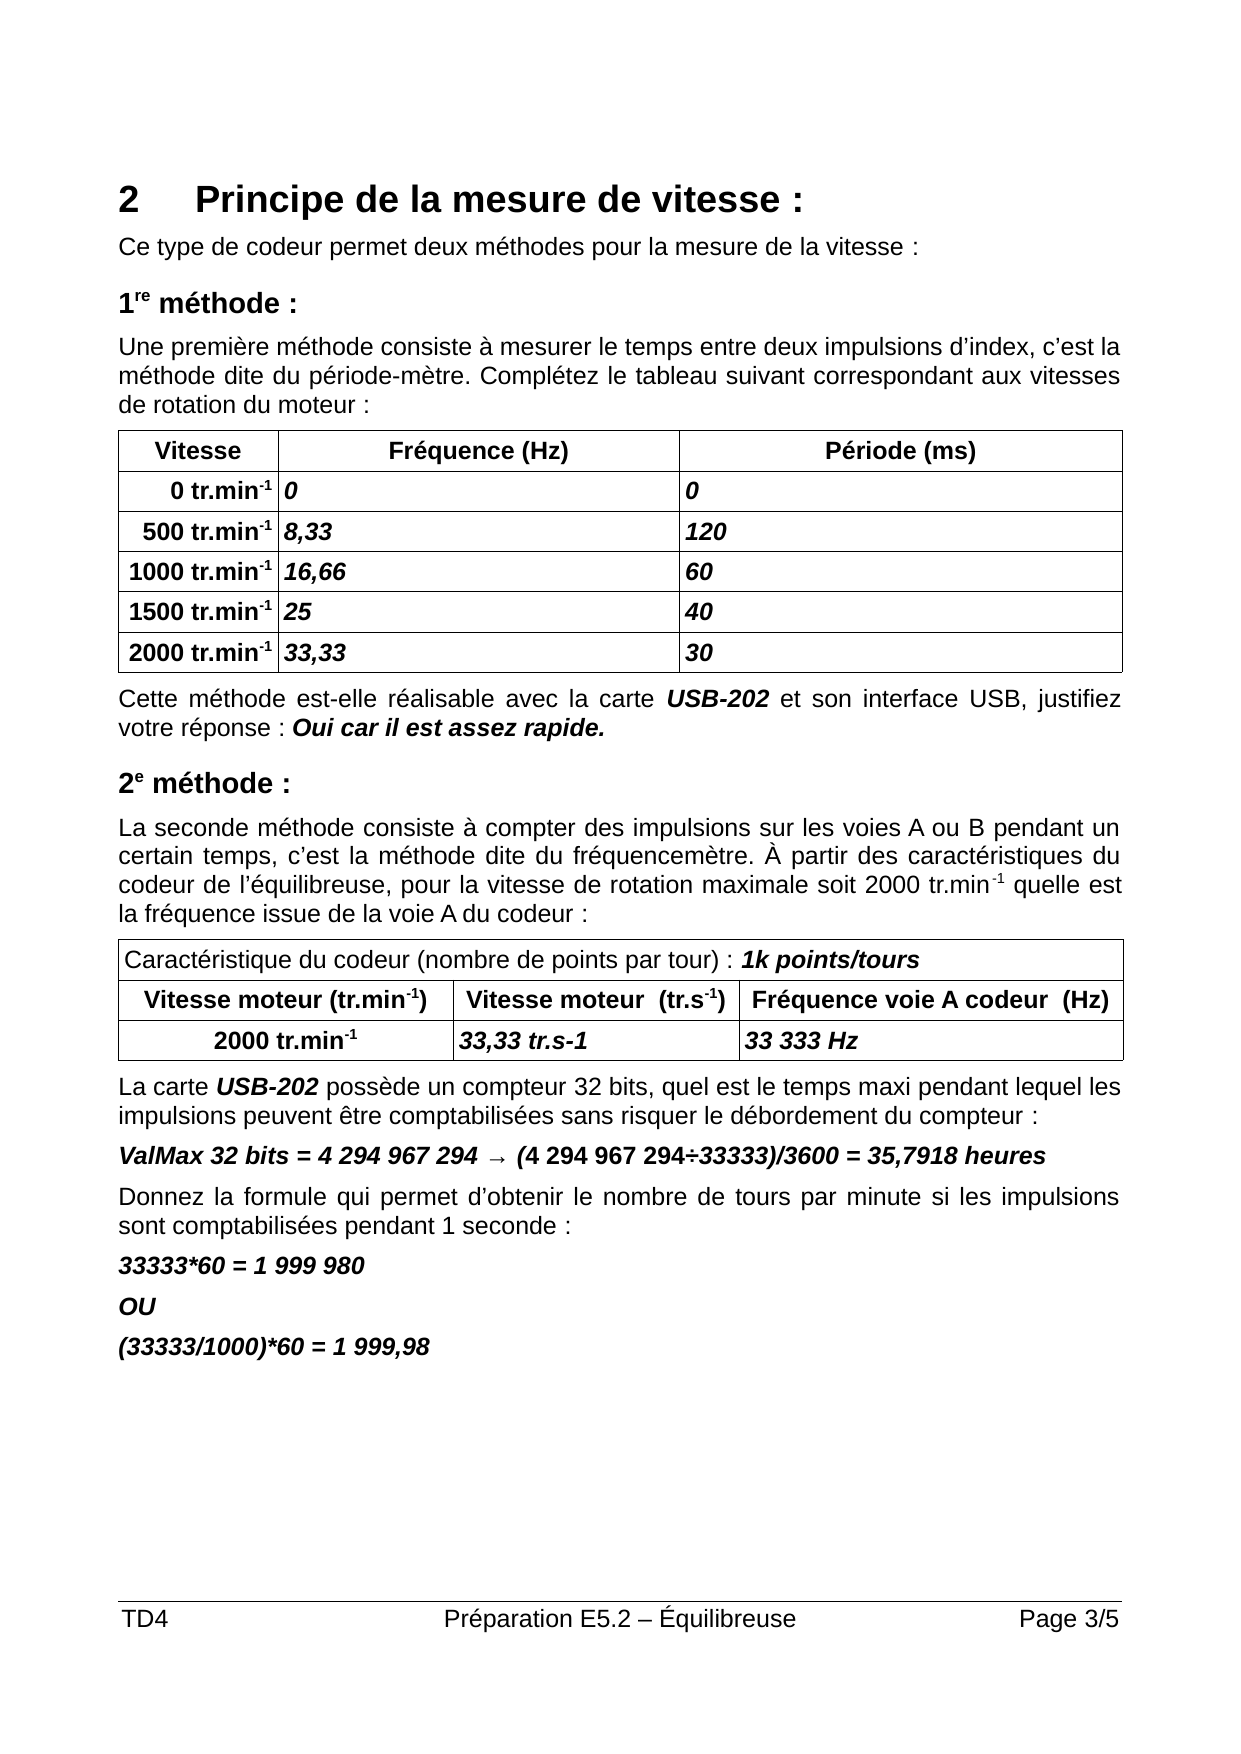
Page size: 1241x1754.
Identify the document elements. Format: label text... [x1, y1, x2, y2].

table_cell 0 tr.min-1 [119, 472, 278, 511]
text OU [118, 1292, 1122, 1320]
table_header Fréquence (Hz) [279, 431, 679, 471]
table_header Vitesse [119, 431, 278, 471]
subtitle 2e méthode : [118, 766, 1122, 800]
table_cell 33,33 [279, 633, 679, 672]
table_cell 33,33 tr.s-1 [454, 1021, 739, 1060]
table_cell 0 [279, 472, 679, 511]
table_cell Fréquence voie A codeur (Hz) [740, 981, 1123, 1020]
text (33333/1000)*60 = 1 999,98 [118, 1332, 1122, 1361]
table_cell 2000 tr.min-1 [119, 633, 278, 672]
table_cell 500 tr.min-1 [119, 512, 278, 551]
text 33333*60 = 1 999 980 [118, 1251, 1122, 1280]
subtitle Principe de la mesure de vitesse : [118, 176, 1122, 220]
text Ce type de codeur permet deux méthodes pour la mesure de la vitesse : [118, 232, 1122, 261]
text ValMax 32 bits = 4 294 967 294 → (4 294 967 294÷33333)/3600 = 35,7918 heures [118, 1141, 1122, 1170]
table_cell 33 333 Hz [740, 1021, 1123, 1060]
table_cell 25 [279, 592, 679, 632]
table_header Période (ms) [680, 431, 1122, 471]
table_cell Vitesse moteur (tr.min-1) [119, 981, 453, 1020]
table_header Caractéristique du codeur (nombre de points par tour) : 1k points/tours [119, 940, 1123, 979]
table_cell 2000 tr.min-1 [119, 1021, 453, 1060]
text La carte USB-202 possède un compteur 32 bits, quel est le temps maxi pendant lequel les impulsions peuvent être comptabilisées sans risquer le débordement du compteur : [118, 1072, 1122, 1129]
text La seconde méthode consiste à compter des impulsions sur les voies A ou B pendant un certain temps, c’est la méthode dite du fréquencemètre. À partir des caractéristiques du codeur de l’équilibreuse, pour la vitesse de rotation maximale soit 2000 tr.min-1 quelle est la fréquence issue de la voie A du codeur : [118, 812, 1122, 927]
table_cell 1000 tr.min-1 [119, 552, 278, 591]
subtitle 1re méthode : [118, 286, 1122, 320]
text Donnez la formule qui permet d’obtenir le nombre de tours par minute si les impulsions sont comptabilisées pendant 1 seconde : [118, 1182, 1122, 1239]
table_cell 16,66 [279, 552, 679, 591]
table_cell Vitesse moteur (tr.s-1) [454, 981, 739, 1020]
table_cell 30 [680, 633, 1122, 672]
text Cette méthode est-elle réalisable avec la carte USB-202 et son interface USB, justifiez votre réponse : Oui car il est assez rapide. [118, 684, 1122, 741]
table_cell 0 [680, 472, 1122, 511]
table_cell 1500 tr.min-1 [119, 592, 278, 632]
table_cell 8,33 [279, 512, 679, 551]
table_cell 60 [680, 552, 1122, 591]
table_cell 120 [680, 512, 1122, 551]
table_cell 40 [680, 592, 1122, 632]
text Une première méthode consiste à mesurer le temps entre deux impulsions d’index, c’est la méthode dite du période-mètre. Complétez le tableau suivant correspondant aux vitesses de rotation du moteur : [118, 332, 1122, 418]
